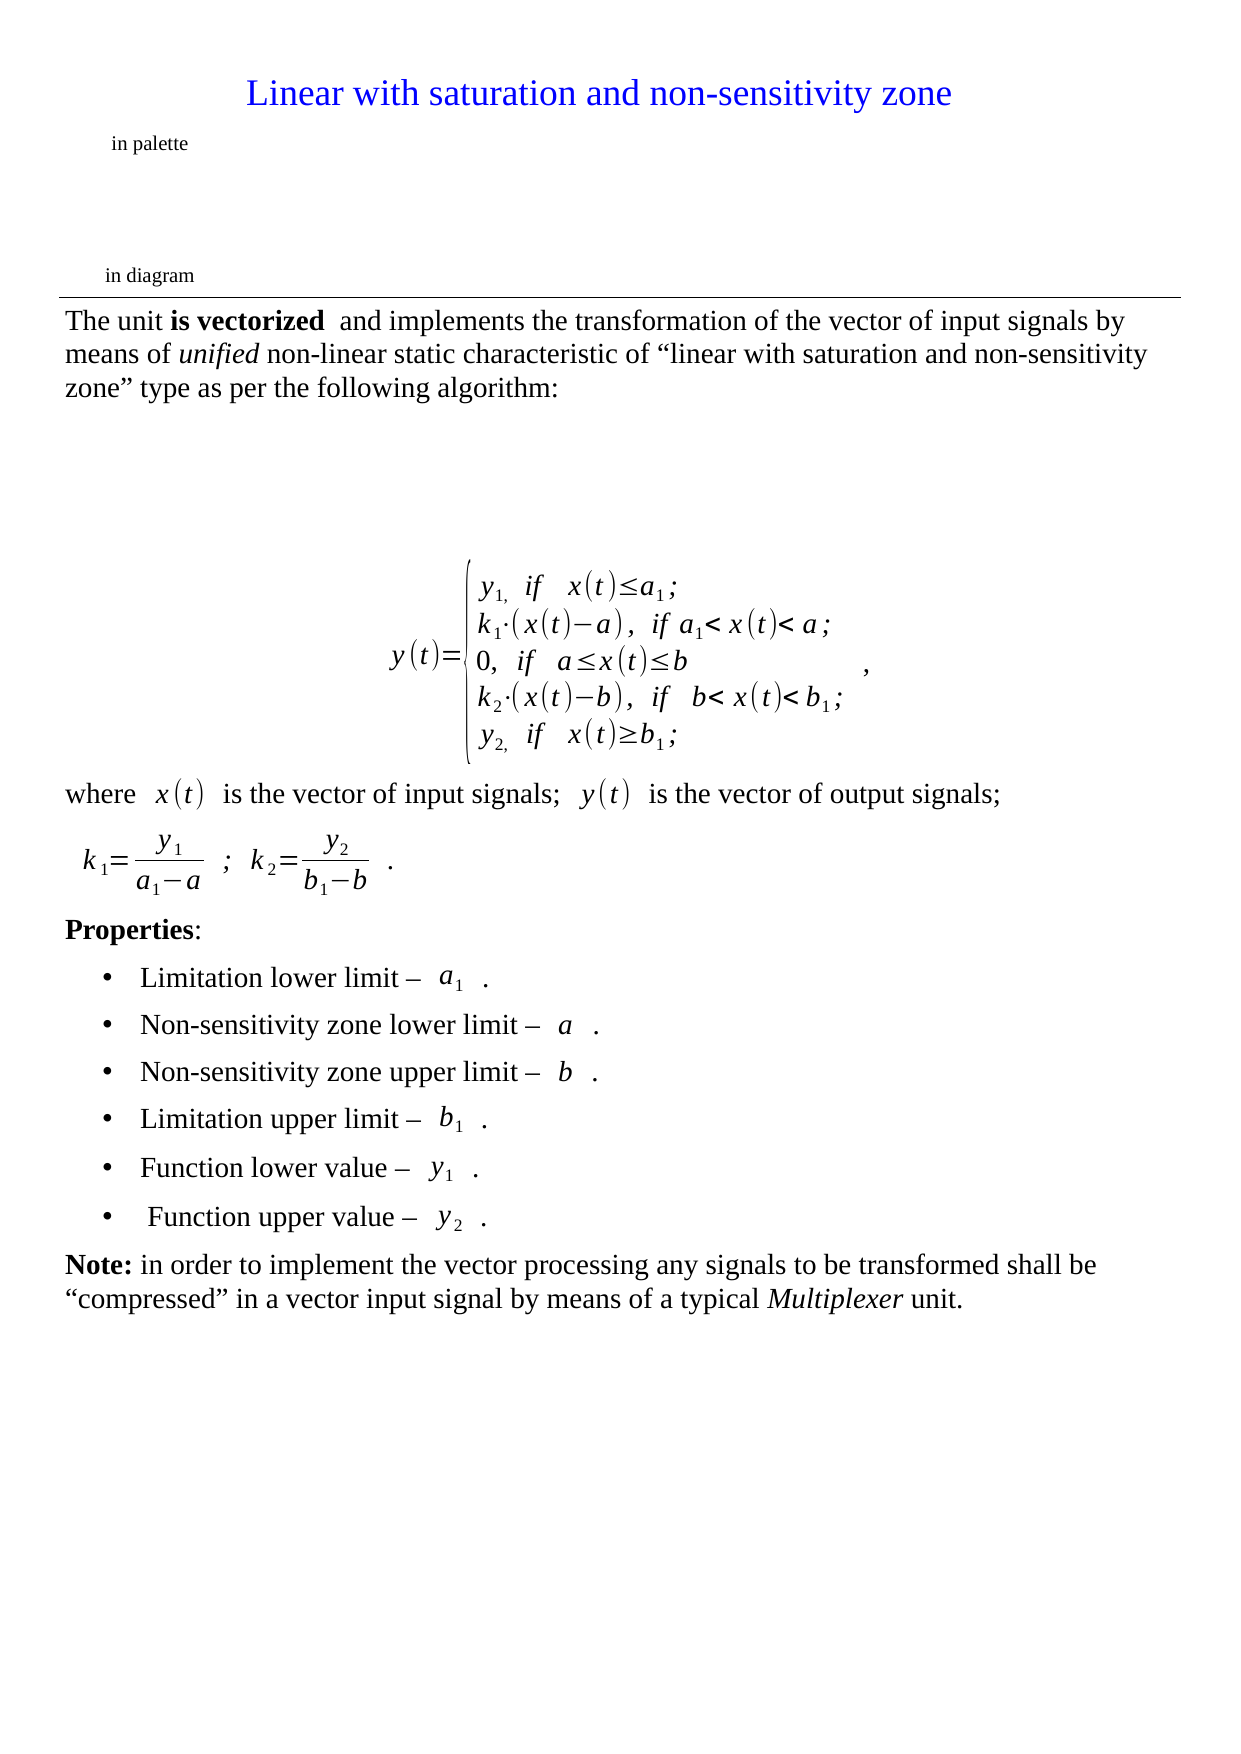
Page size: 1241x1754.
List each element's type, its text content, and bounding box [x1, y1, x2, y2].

table_cell [240, 257, 1181, 297]
table_header [59, 59, 240, 125]
table_cell [59, 166, 240, 257]
table_header Linear with saturation and non-sensitivity zone [240, 59, 1181, 125]
table_cell in palette [59, 125, 240, 166]
table_cell The unit is vectorized and implements the transformation of the vector of input signals by means of unified non-linear static characteristic of “linear with saturation and non-sensitivity zone” type as per the following algorithm: , whereis the vector of input signals;is the vector of output signals; Properties: Limitation lower limit –. Non-sensitivity zone lower limit –. Non-sensitivity zone upper limit –. Limitation upper limit –. Function lower value –. Function upper value –. Note: in order to implement the vector processing any signals to be transformed shall be “compressed” in a vector input signal by means of a typical Multiplexer unit. [59, 298, 1181, 1333]
table_cell [240, 166, 1181, 257]
table_cell [240, 125, 1181, 166]
table_cell in diagram [59, 257, 240, 297]
